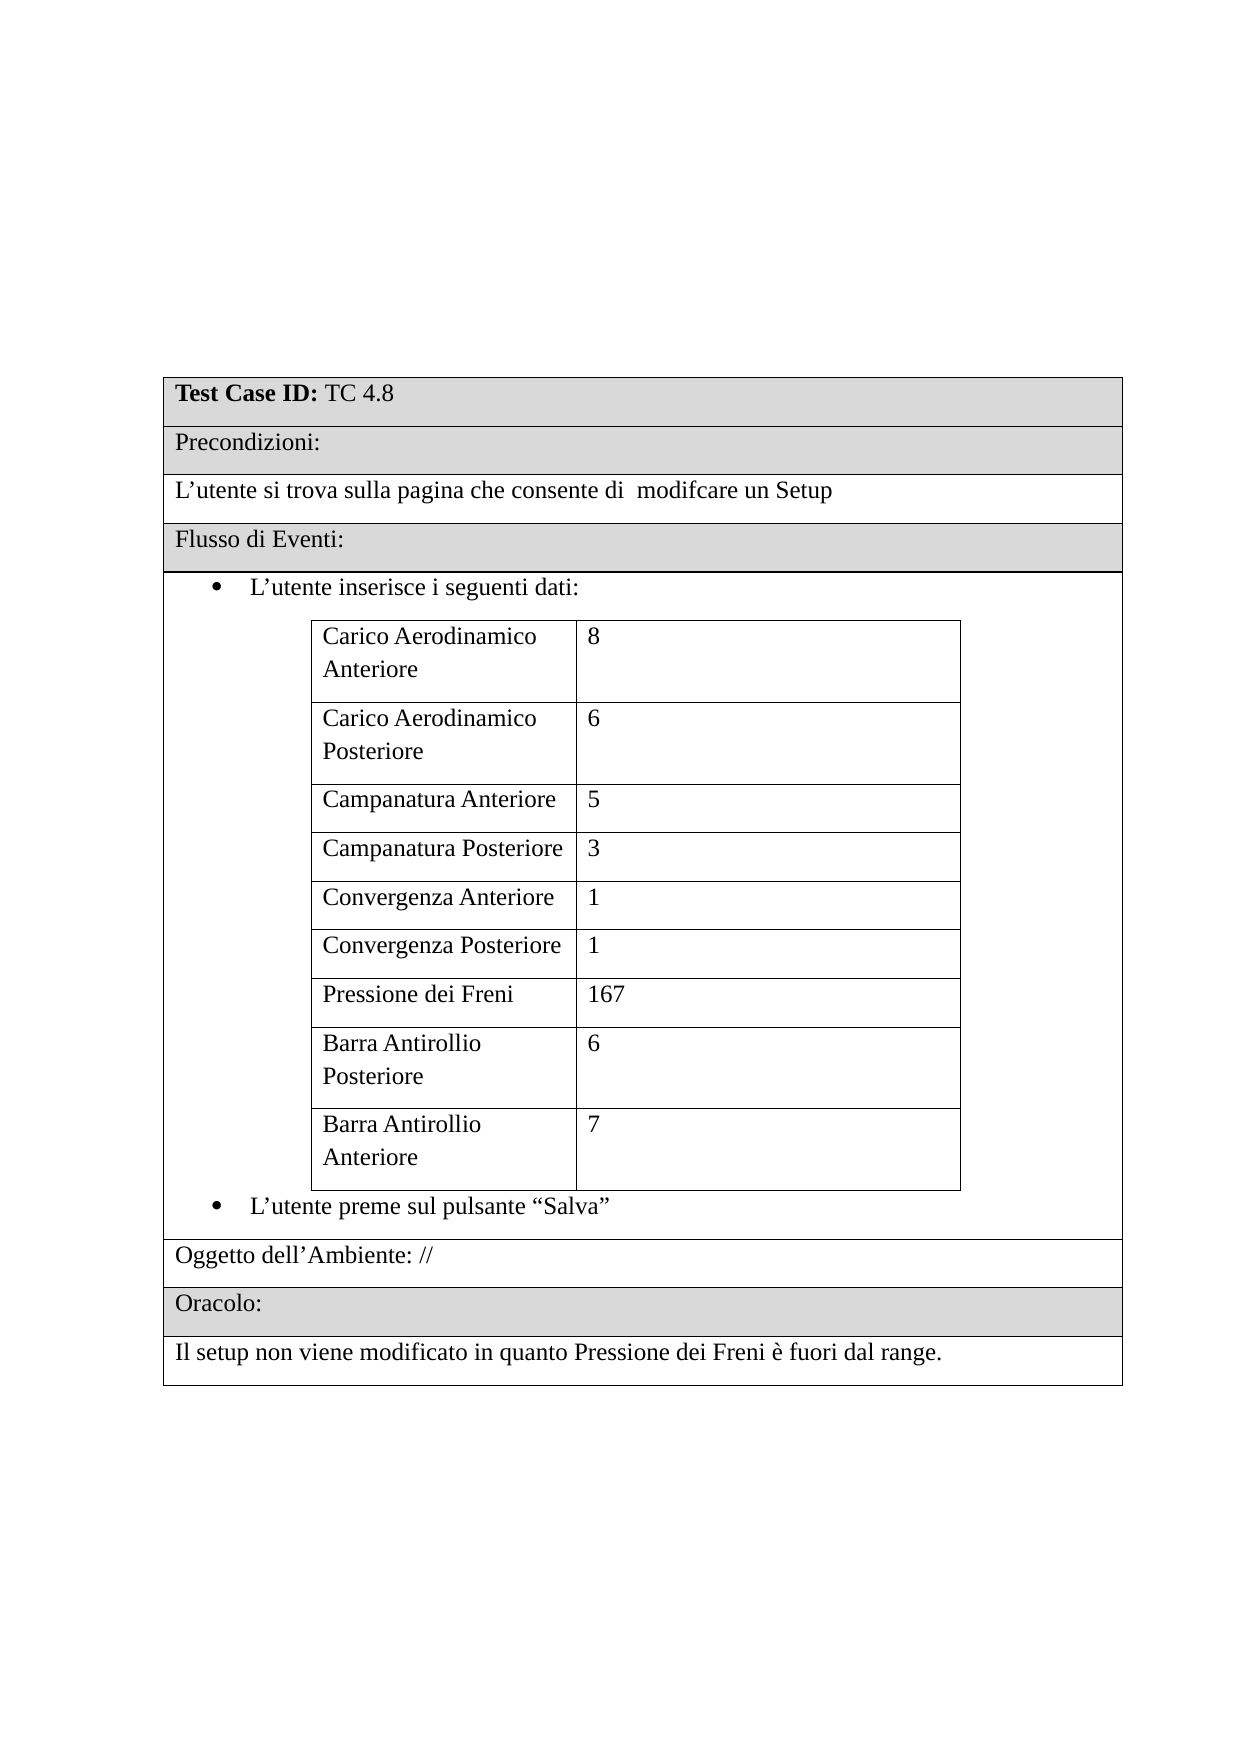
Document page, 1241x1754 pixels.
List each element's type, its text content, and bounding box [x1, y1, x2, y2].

table_cell Precondizioni: [164, 427, 1122, 474]
table_cell Campanatura Posteriore [312, 833, 576, 881]
table_cell Oracolo: [164, 1288, 1122, 1336]
table_cell 3 [577, 833, 960, 881]
table_cell Barra Antirollio Posteriore [312, 1028, 576, 1108]
table_cell 7 [577, 1109, 960, 1190]
table_cell Convergenza Posteriore [312, 930, 576, 978]
table_header 8 [577, 621, 960, 702]
table_cell 5 [577, 785, 960, 832]
table_cell Carico Aerodinamico Posteriore [312, 703, 576, 783]
table_cell L’utente si trova sulla pagina che consente di modifcare un Setup [164, 475, 1122, 523]
table_cell Flusso di Eventi: [164, 524, 1122, 571]
table_cell L’utente inserisce i seguenti dati: L’utente preme sul pulsante “Salva” [164, 573, 1122, 1239]
table_header Test Case ID: TC 4.8 [164, 378, 1122, 426]
table_cell 6 [577, 1028, 960, 1108]
table_cell Barra Antirollio Anteriore [312, 1109, 576, 1190]
table_cell 6 [577, 703, 960, 783]
table_cell 167 [577, 979, 960, 1027]
table_cell Campanatura Anteriore [312, 785, 576, 832]
table_cell 1 [577, 930, 960, 978]
table_cell Pressione dei Freni [312, 979, 576, 1027]
table_cell 1 [577, 882, 960, 929]
table_cell Il setup non viene modificato in quanto Pressione dei Freni è fuori dal range. [164, 1337, 1122, 1384]
table_header Carico Aerodinamico Anteriore [312, 621, 576, 702]
table_cell Oggetto dell’Ambiente: // [164, 1240, 1122, 1287]
table_cell Convergenza Anteriore [312, 882, 576, 929]
